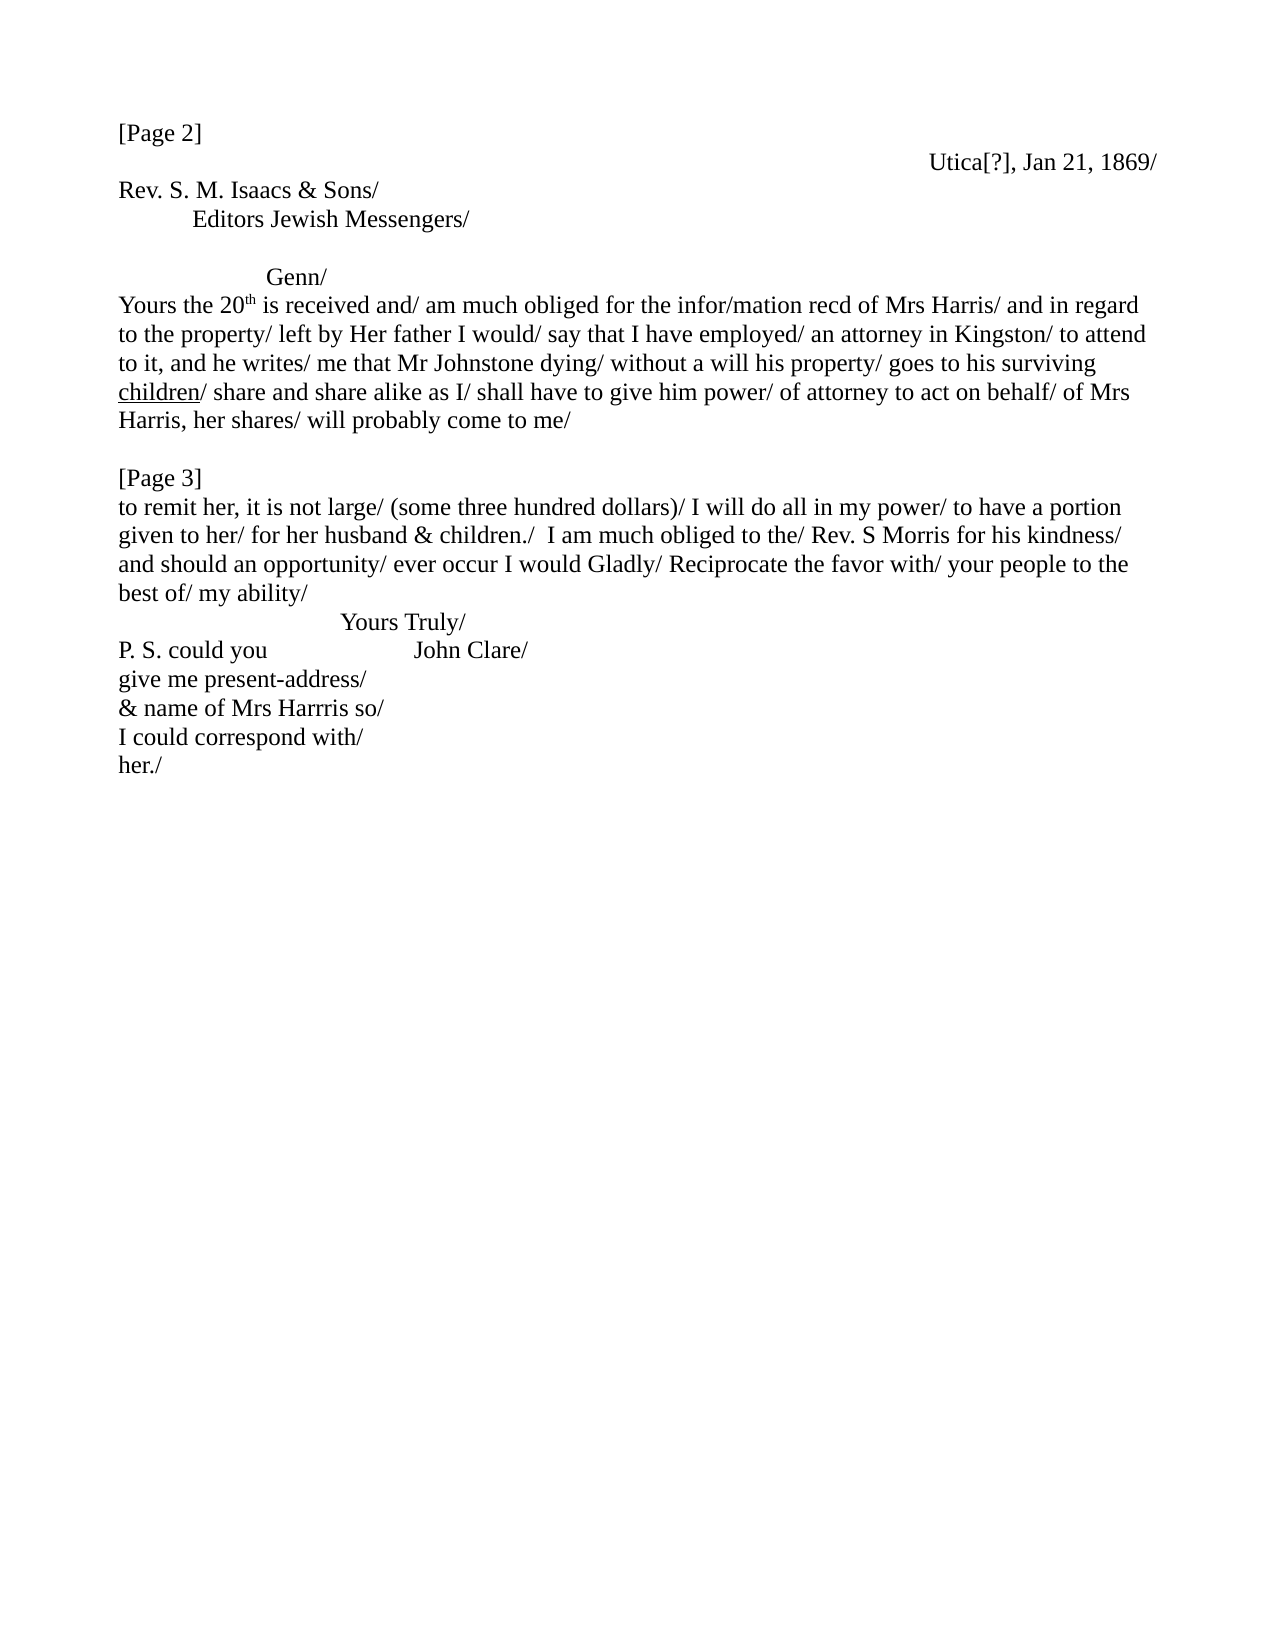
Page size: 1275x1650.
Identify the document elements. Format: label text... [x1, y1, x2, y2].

text I could correspond with/ [118, 722, 1157, 751]
text to remit her, it is not large/ (some three hundred dollars)/ I will do all in my power/ to have a portion given to her/ for her husband & children./ I am much obliged to the/ Rev. S Morris for his kindness/ and should an opportunity/ ever occur I would Gladly/ Reciprocate the favor with/ your people to the best of/ my ability/ [118, 492, 1157, 607]
text Genn/ [118, 262, 1157, 291]
text Yours the 20th is received and/ am much obliged for the infor/mation recd of Mrs Harris/ and in regard to the property/ left by Her father I would/ say that I have employed/ an attorney in Kingston/ to attend to it, and he writes/ me that Mr Johnstone dying/ without a will his property/ goes to his surviving children/ share and share alike as I/ shall have to give him power/ of attorney to act on behalf/ of Mrs Harris, her shares/ will probably come to me/ [118, 291, 1157, 434]
text her./ [118, 751, 1157, 779]
text Utica[?], Jan 21, 1869/ [118, 147, 1157, 176]
text Editors Jewish Messengers/ [118, 204, 1157, 233]
text P. S. could you John Clare/ [118, 636, 1157, 664]
text & name of Mrs Harrris so/ [118, 693, 1157, 722]
text Yours Truly/ [118, 607, 1157, 636]
text [Page 3] [118, 463, 1157, 492]
text [Page 2] [118, 118, 1157, 147]
text give me present-address/ [118, 664, 1157, 693]
text Rev. S. M. Isaacs & Sons/ [118, 176, 1157, 204]
